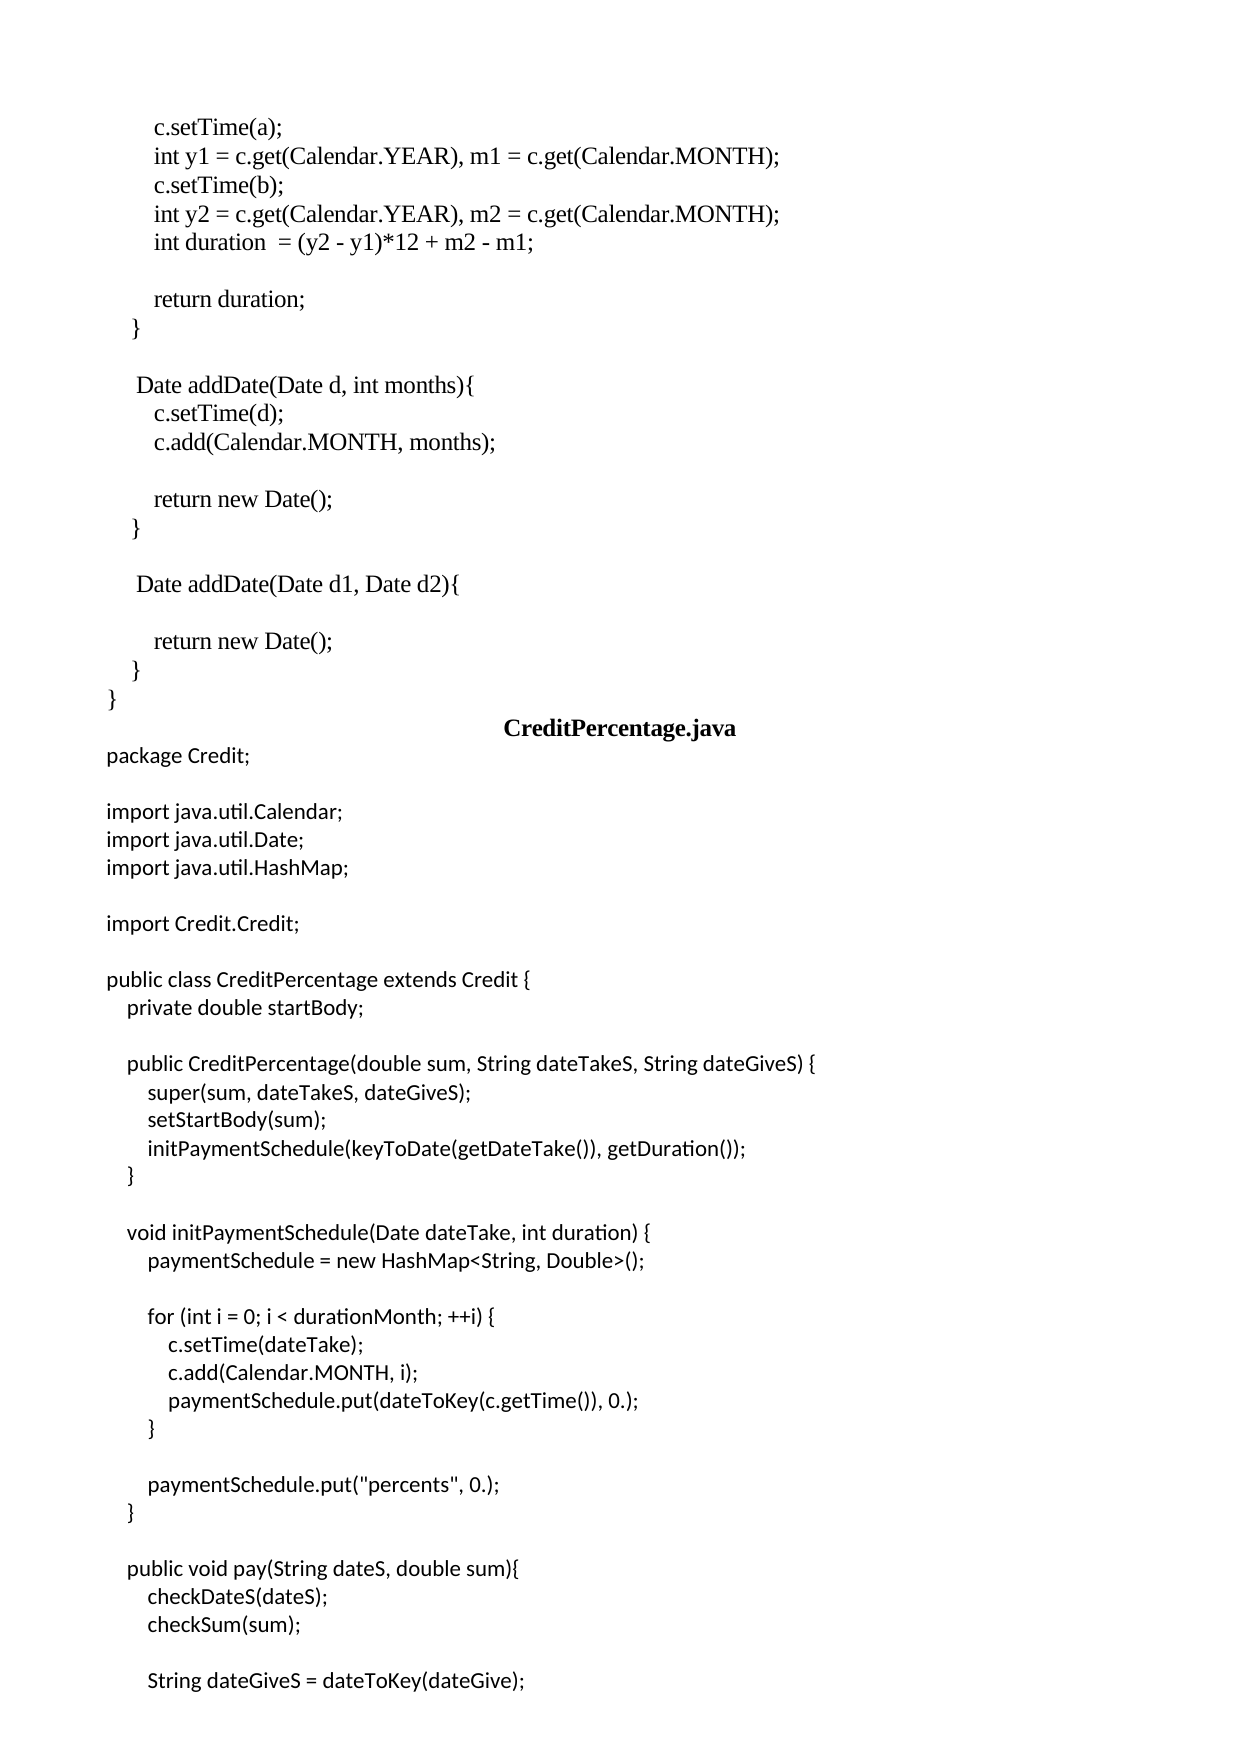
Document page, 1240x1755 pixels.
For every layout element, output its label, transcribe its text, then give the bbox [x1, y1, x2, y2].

text public CreditPercentage(double sum, String dateTakeS, String dateGiveS) { [106, 1049, 1133, 1078]
text public void pay(String dateS, double sum){ [106, 1554, 1133, 1582]
text c.setTime(d); [106, 398, 1133, 427]
text c.setTime(a); [106, 112, 1133, 141]
text return new Date(); [106, 626, 1133, 655]
text } [106, 1414, 1133, 1442]
text import java.util.Date; [106, 825, 1133, 853]
text import java.util.HashMap; [106, 853, 1133, 881]
text Date addDate(Date d1, Date d2){ [106, 569, 1133, 598]
text checkDateS(dateS); [106, 1582, 1133, 1610]
text paymentSchedule.put(dateToKey(c.getTime()), 0.); [106, 1386, 1133, 1414]
text } [106, 513, 1133, 542]
text c.add(Calendar.MONTH, i); [106, 1358, 1133, 1386]
text CreditPercentage.java [106, 713, 1133, 741]
text } [106, 655, 1133, 684]
text public class CreditPercentage extends Credit { [106, 966, 1133, 993]
text package Credit; [106, 741, 1133, 769]
text int y1 = c.get(Calendar.YEAR), m1 = c.get(Calendar.MONTH); [106, 141, 1133, 170]
text } [106, 1162, 1133, 1190]
text for (int i = 0; i < durationMonth; ++i) { [106, 1302, 1133, 1330]
text c.setTime(b); [106, 170, 1133, 199]
text c.setTime(dateTake); [106, 1330, 1133, 1358]
text } [106, 313, 1133, 342]
text Date addDate(Date d, int months){ [106, 370, 1133, 398]
text c.add(Calendar.MONTH, months); [106, 427, 1133, 456]
text return new Date(); [106, 484, 1133, 513]
text } [106, 1498, 1133, 1526]
text import Credit.Credit; [106, 909, 1133, 937]
text super(sum, dateTakeS, dateGiveS); [106, 1078, 1133, 1106]
text } [106, 684, 1133, 713]
text int duration = (y2 - y1)*12 + m2 - m1; [106, 227, 1133, 256]
text return duration; [106, 284, 1133, 313]
text private double startBody; [106, 993, 1133, 1022]
text int y2 = c.get(Calendar.YEAR), m2 = c.get(Calendar.MONTH); [106, 199, 1133, 227]
text initPaymentSchedule(keyToDate(getDateTake()), getDuration()); [106, 1134, 1133, 1162]
text setStartBody(sum); [106, 1106, 1133, 1134]
text checkSum(sum); [106, 1610, 1133, 1638]
text paymentSchedule = new HashMap<String, Double>(); [106, 1246, 1133, 1274]
text void initPaymentSchedule(Date dateTake, int duration) { [106, 1218, 1133, 1246]
text paymentSchedule.put("percents", 0.); [106, 1470, 1133, 1498]
text String dateGiveS = dateToKey(dateGive); [106, 1666, 1133, 1694]
text import java.util.Calendar; [106, 797, 1133, 825]
